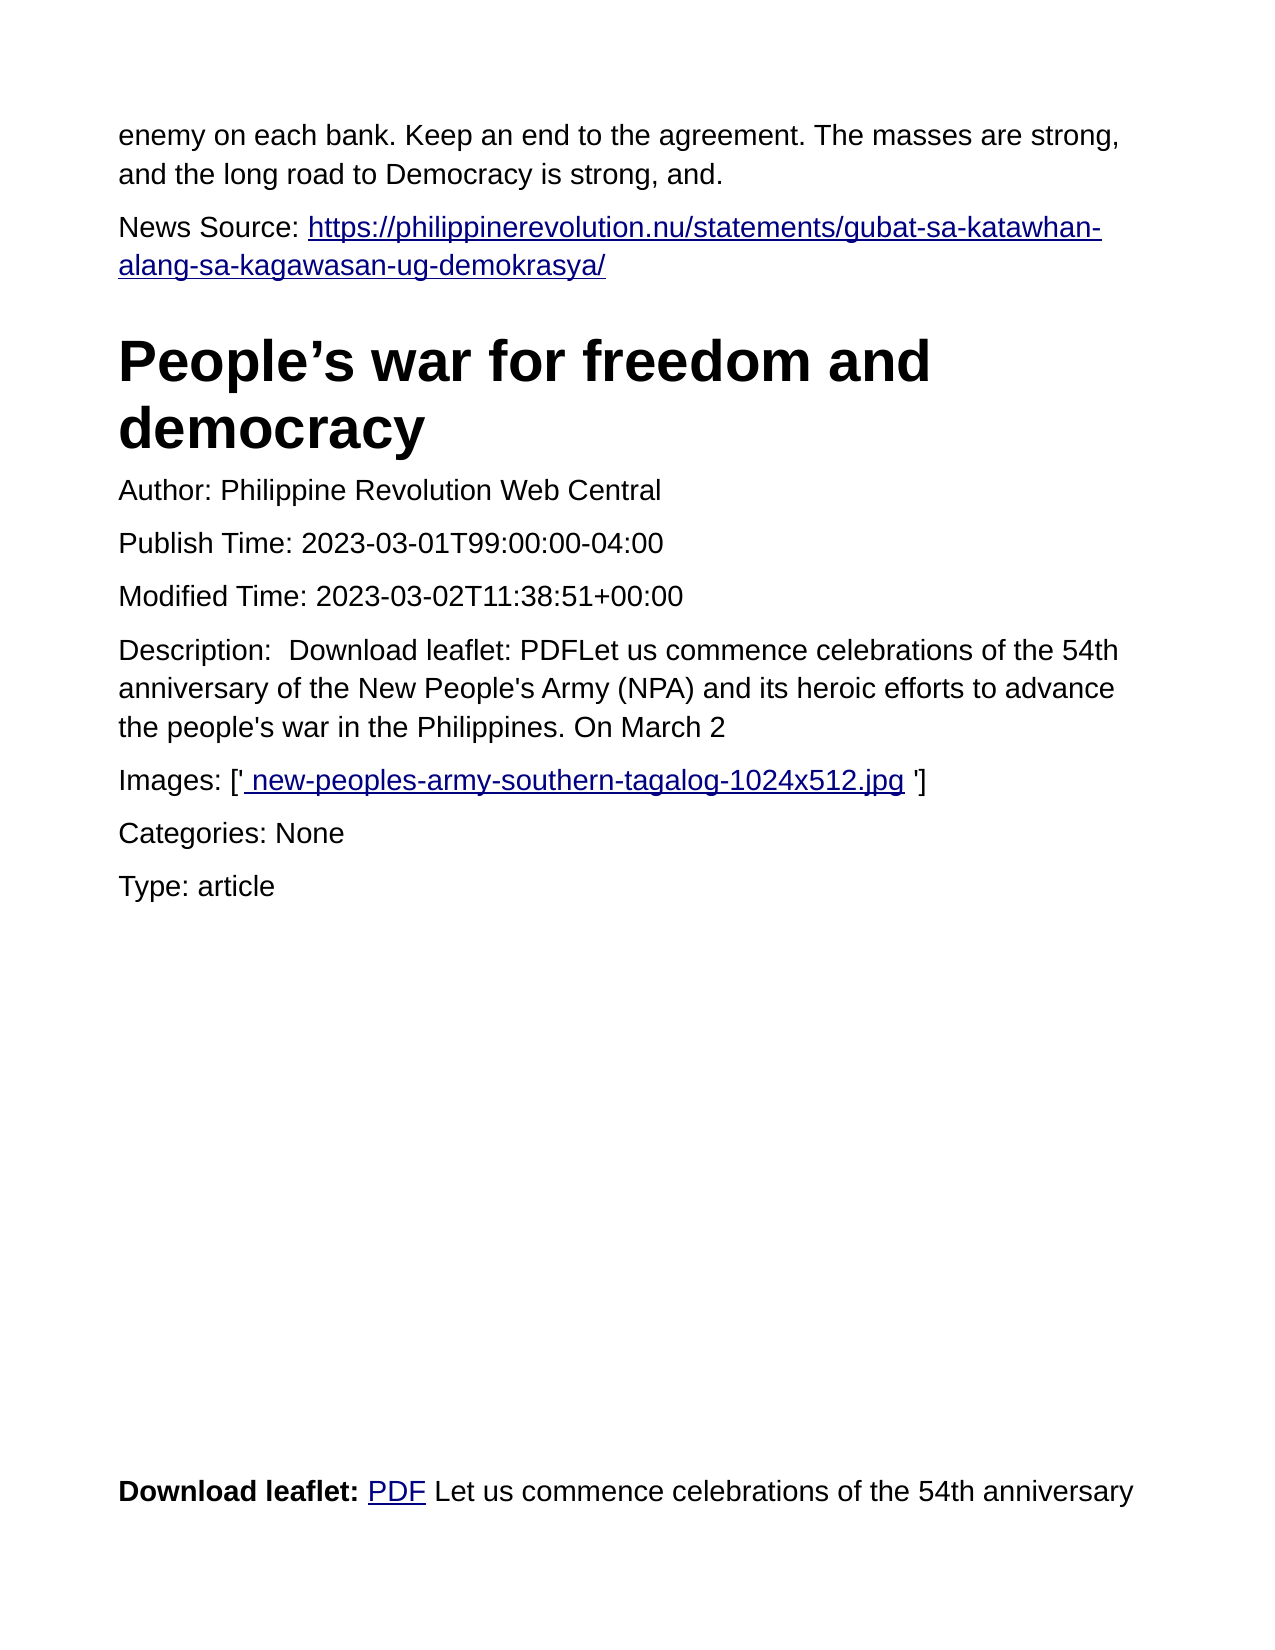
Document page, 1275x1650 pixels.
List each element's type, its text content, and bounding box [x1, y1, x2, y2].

text enemy on each bank. Keep an end to the agreement. The masses are strong, and the long road to Democracy is strong, and. [118, 118, 1157, 190]
text Type: article [118, 869, 1157, 902]
text Description: Download leaflet: PDFLet us commence celebrations of the 54th anniversary of the New People's Army (NPA) and its heroic efforts to advance the people's war in the Philippines. On March 2 [118, 632, 1157, 743]
text Images: [' new-peoples-army-southern-tagalog-1024x512.jpg '] [118, 763, 1157, 796]
text Categories: None [118, 816, 1157, 849]
text Publish Time: 2023-03-01T99:00:00-04:00 [118, 526, 1157, 560]
text News Source: https://philippinerevolution.nu/statements/gubat-sa-katawhan-alang-sa-kagawasan-ug-demokrasya/ [118, 210, 1157, 282]
text Modified Time: 2023-03-02T11:38:51+00:00 [118, 579, 1157, 613]
subtitle People’s war for freedom and democracy [118, 326, 1157, 461]
text Download leaflet: PDF Let us commence celebrations of the 54th anniversary [118, 922, 1157, 1507]
text Author: Philippine Revolution Web Central [118, 473, 1157, 507]
